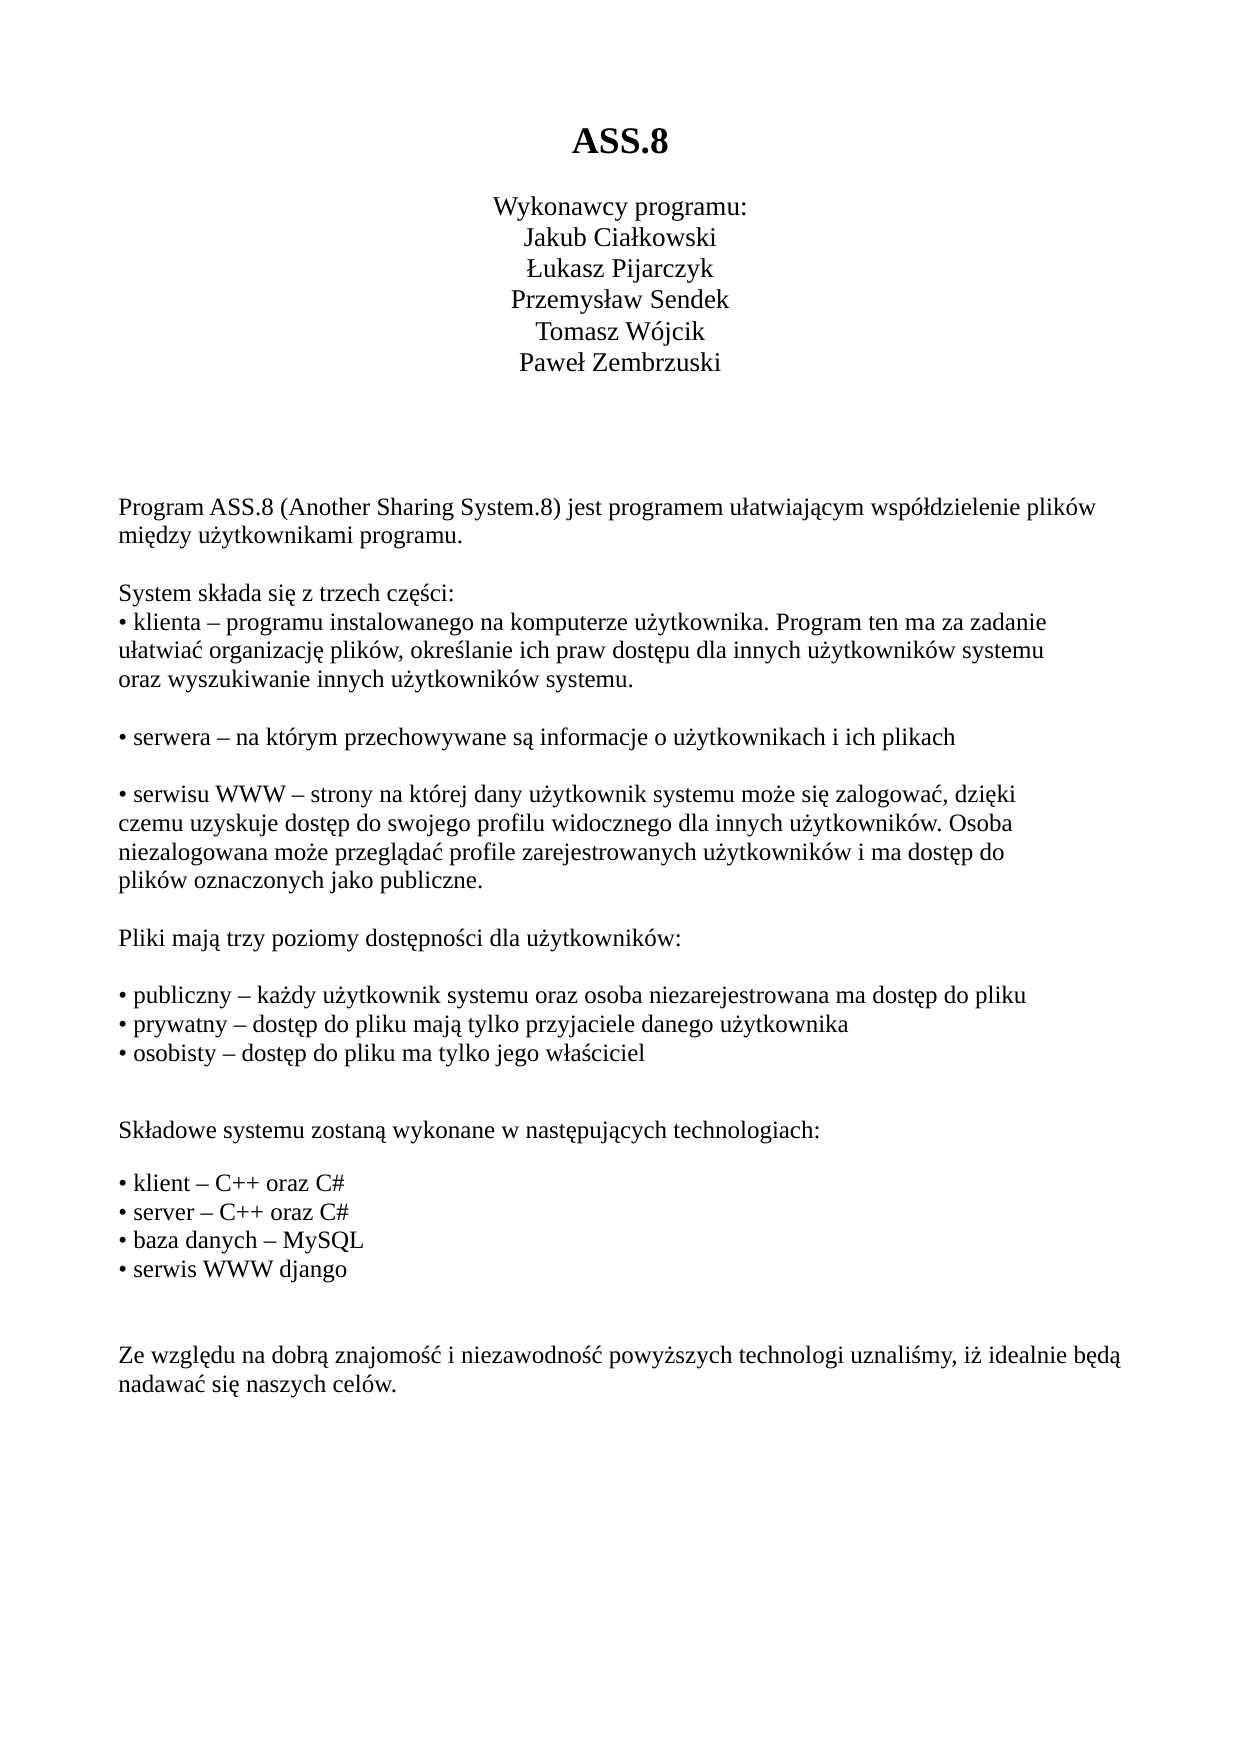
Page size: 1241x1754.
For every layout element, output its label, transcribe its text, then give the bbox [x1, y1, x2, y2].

text • klient – C++ oraz C# [118, 1168, 1122, 1197]
text • server – C++ oraz C# [118, 1197, 1122, 1225]
text niezalogowana może przeglądać profile zarejestrowanych użytkowników i ma dostęp do [118, 837, 1122, 866]
text • serwera – na którym przechowywane są informacje o użytkownikach i ich plikach [118, 722, 1122, 751]
text Pliki mają trzy poziomy dostępności dla użytkowników: [118, 923, 1122, 952]
text • publiczny – każdy użytkownik systemu oraz osoba niezarejestrowana ma dostęp do pliku [118, 981, 1122, 1009]
text między użytkownikami programu. [118, 521, 1122, 549]
text • serwis WWW django [118, 1254, 1122, 1283]
text Tomasz Wójcik [118, 314, 1122, 346]
text Składowe systemu zostaną wykonane w następujących technologiach: [118, 1115, 1122, 1144]
text • serwisu WWW – strony na której dany użytkownik systemu może się zalogować, dzięki [118, 779, 1122, 808]
text Przemysław Sendek [118, 283, 1122, 314]
text oraz wyszukiwanie innych użytkowników systemu. [118, 664, 1122, 693]
text • baza danych – MySQL [118, 1225, 1122, 1254]
text System składa się z trzech części: [118, 578, 1122, 607]
text ułatwiać organizację plików, określanie ich praw dostępu dla innych użytkowników systemu [118, 636, 1122, 664]
text Paweł Zembrzuski [118, 346, 1122, 377]
text plików oznaczonych jako publiczne. [118, 866, 1122, 894]
text Wykonawcy programu: [118, 190, 1122, 221]
text czemu uzyskuje dostęp do swojego profilu widocznego dla innych użytkowników. Osoba [118, 808, 1122, 837]
text • klienta – programu instalowanego na komputerze użytkownika. Program ten ma za zadanie [118, 607, 1122, 636]
text • osobisty – dostęp do pliku ma tylko jego właściciel [118, 1038, 1122, 1067]
text Program ASS.8 (Another Sharing System.8) jest programem ułatwiającym współdzielenie plików [118, 492, 1122, 521]
text • prywatny – dostęp do pliku mają tylko przyjaciele danego użytkownika [118, 1009, 1122, 1038]
text Łukasz Pijarczyk [118, 252, 1122, 283]
text Jakub Ciałkowski [118, 221, 1122, 252]
text ASS.8 [118, 118, 1122, 161]
text Ze względu na dobrą znajomość i niezawodność powyższych technologi uznaliśmy, iż idealnie będą nadawać się naszych celów. [118, 1340, 1122, 1398]
